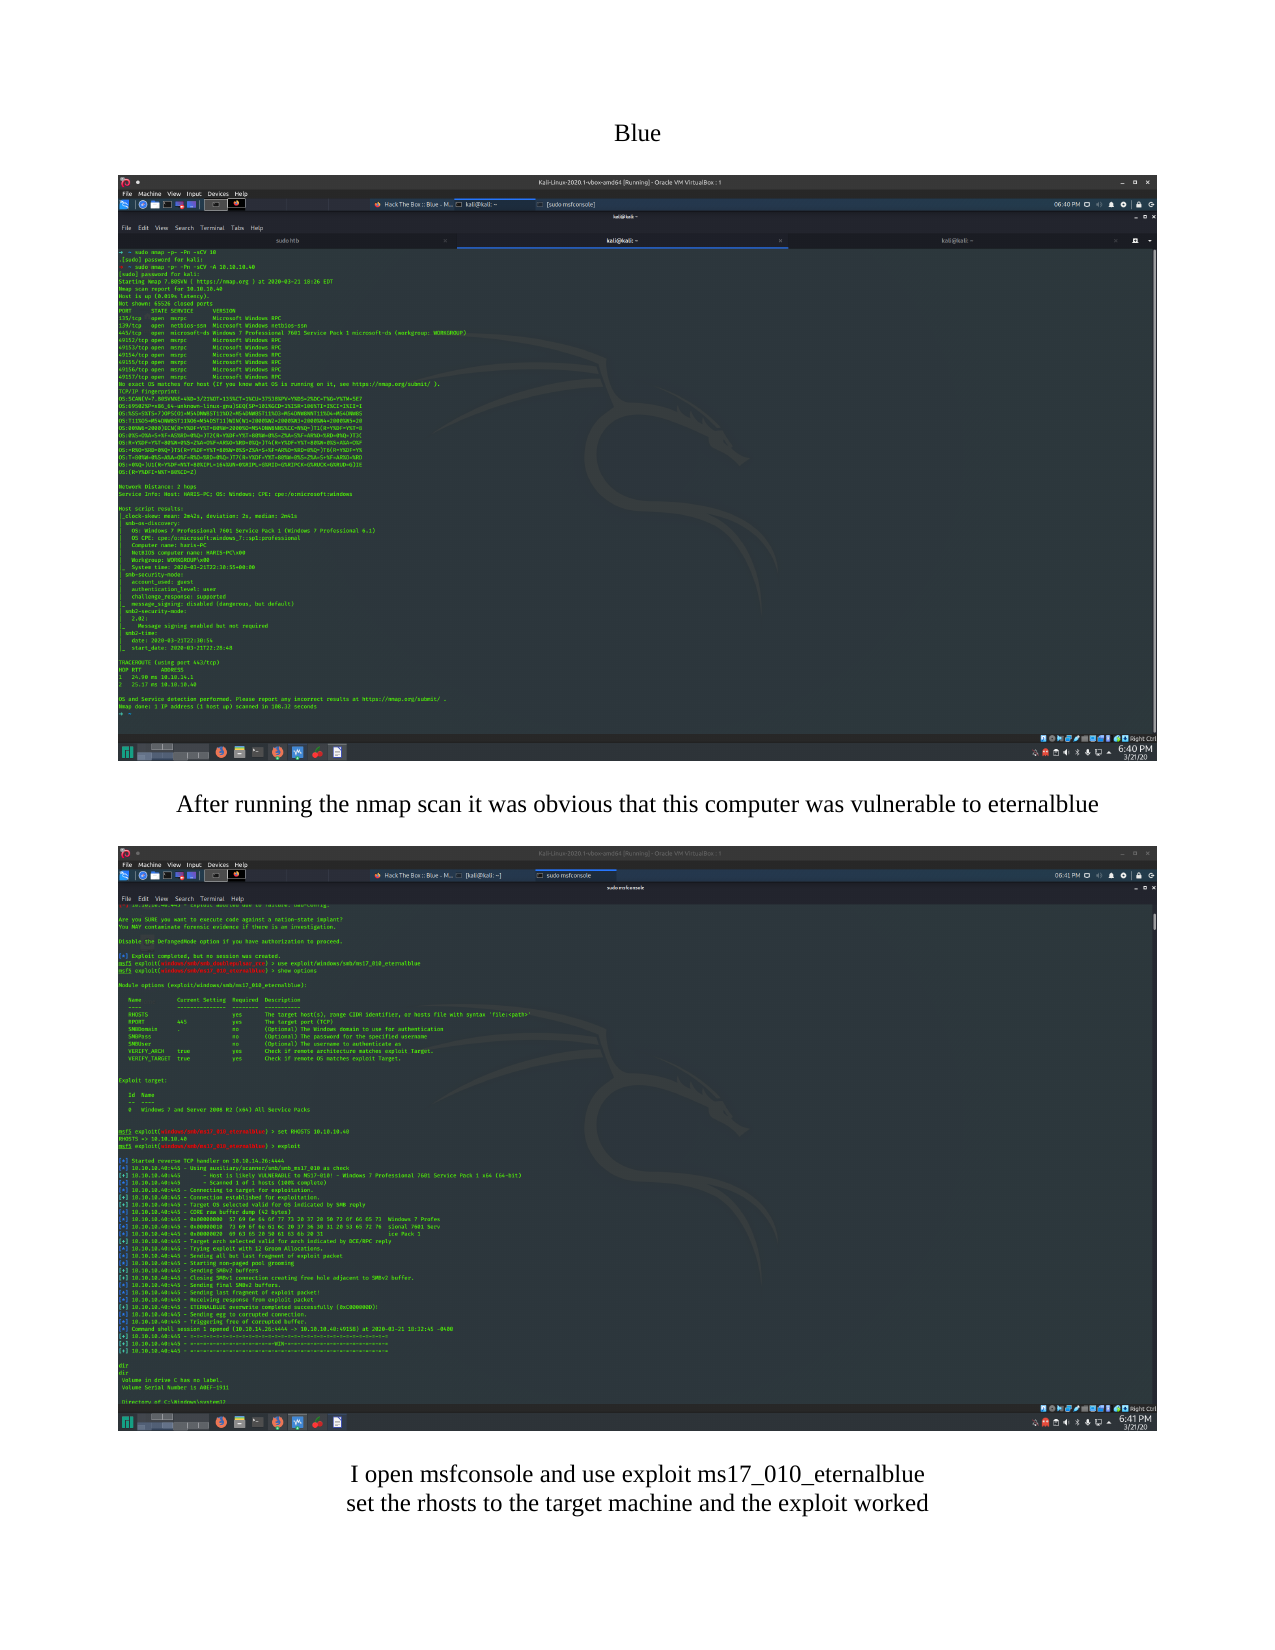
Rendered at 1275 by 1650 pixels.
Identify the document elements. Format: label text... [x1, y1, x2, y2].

text set the rhosts to the target machine and the exploit worked [118, 1488, 1157, 1517]
picture [118, 175, 1157, 761]
picture [118, 846, 1157, 1431]
text After running the nmap scan it was obvious that this computer was vulnerable to eternalblue [118, 789, 1157, 818]
text Blue [118, 118, 1157, 147]
text I open msfconsole and use exploit ms17_010_eternalblue [118, 1459, 1157, 1488]
